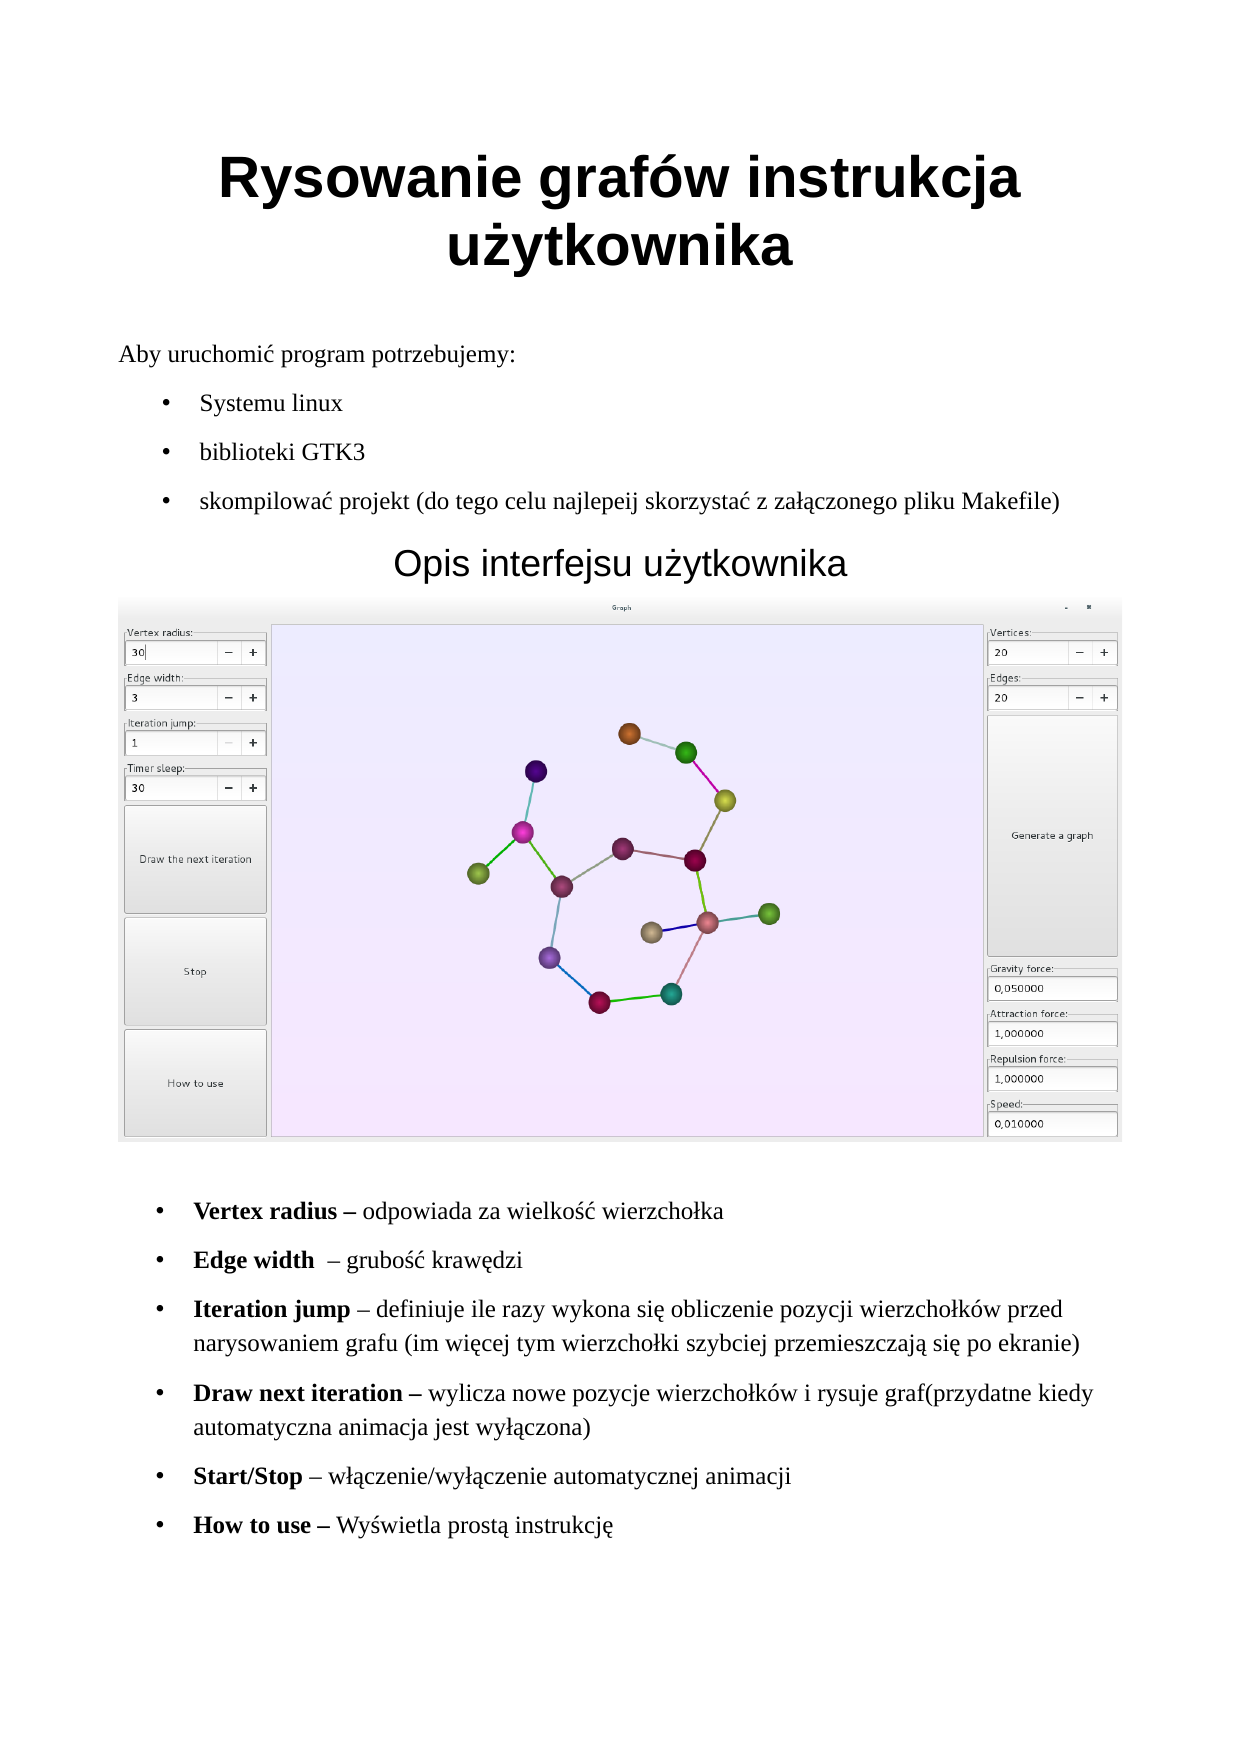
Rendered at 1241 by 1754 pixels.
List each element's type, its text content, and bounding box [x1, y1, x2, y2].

picture [118, 597, 1123, 1142]
list Draw next iteration – wylicza nowe pozycje wierzchołków i rysuje graf(przydatne kiedy automatyczna animacja jest wyłączona) [156, 1378, 1122, 1441]
list Iteration jump – definiuje ile razy wykona się obliczenie pozycji wierzchołków przed narysowaniem grafu (im więcej tym wierzchołki szybciej przemieszczają się po ekranie) [156, 1294, 1122, 1357]
list How to use – Wyświetla prostą instrukcję [156, 1510, 1122, 1539]
text Aby uruchomić program potrzebujemy: [118, 339, 1122, 368]
list biblioteki GTK3 [162, 437, 1122, 466]
subtitle Opis interfejsu użytkownika [118, 541, 1122, 584]
title Rysowanie grafów instrukcja użytkownika [118, 143, 1122, 277]
list Vertex radius – odpowiada za wielkość wierzchołka [156, 1196, 1122, 1225]
list Systemu linux [162, 388, 1122, 417]
list skompilować projekt (do tego celu najlepeij skorzystać z załączonego pliku Makefile) [162, 486, 1122, 515]
list Start/Stop – włączenie/wyłączenie automatycznej animacji [156, 1461, 1122, 1490]
list Edge width – grubość krawędzi [156, 1245, 1122, 1274]
